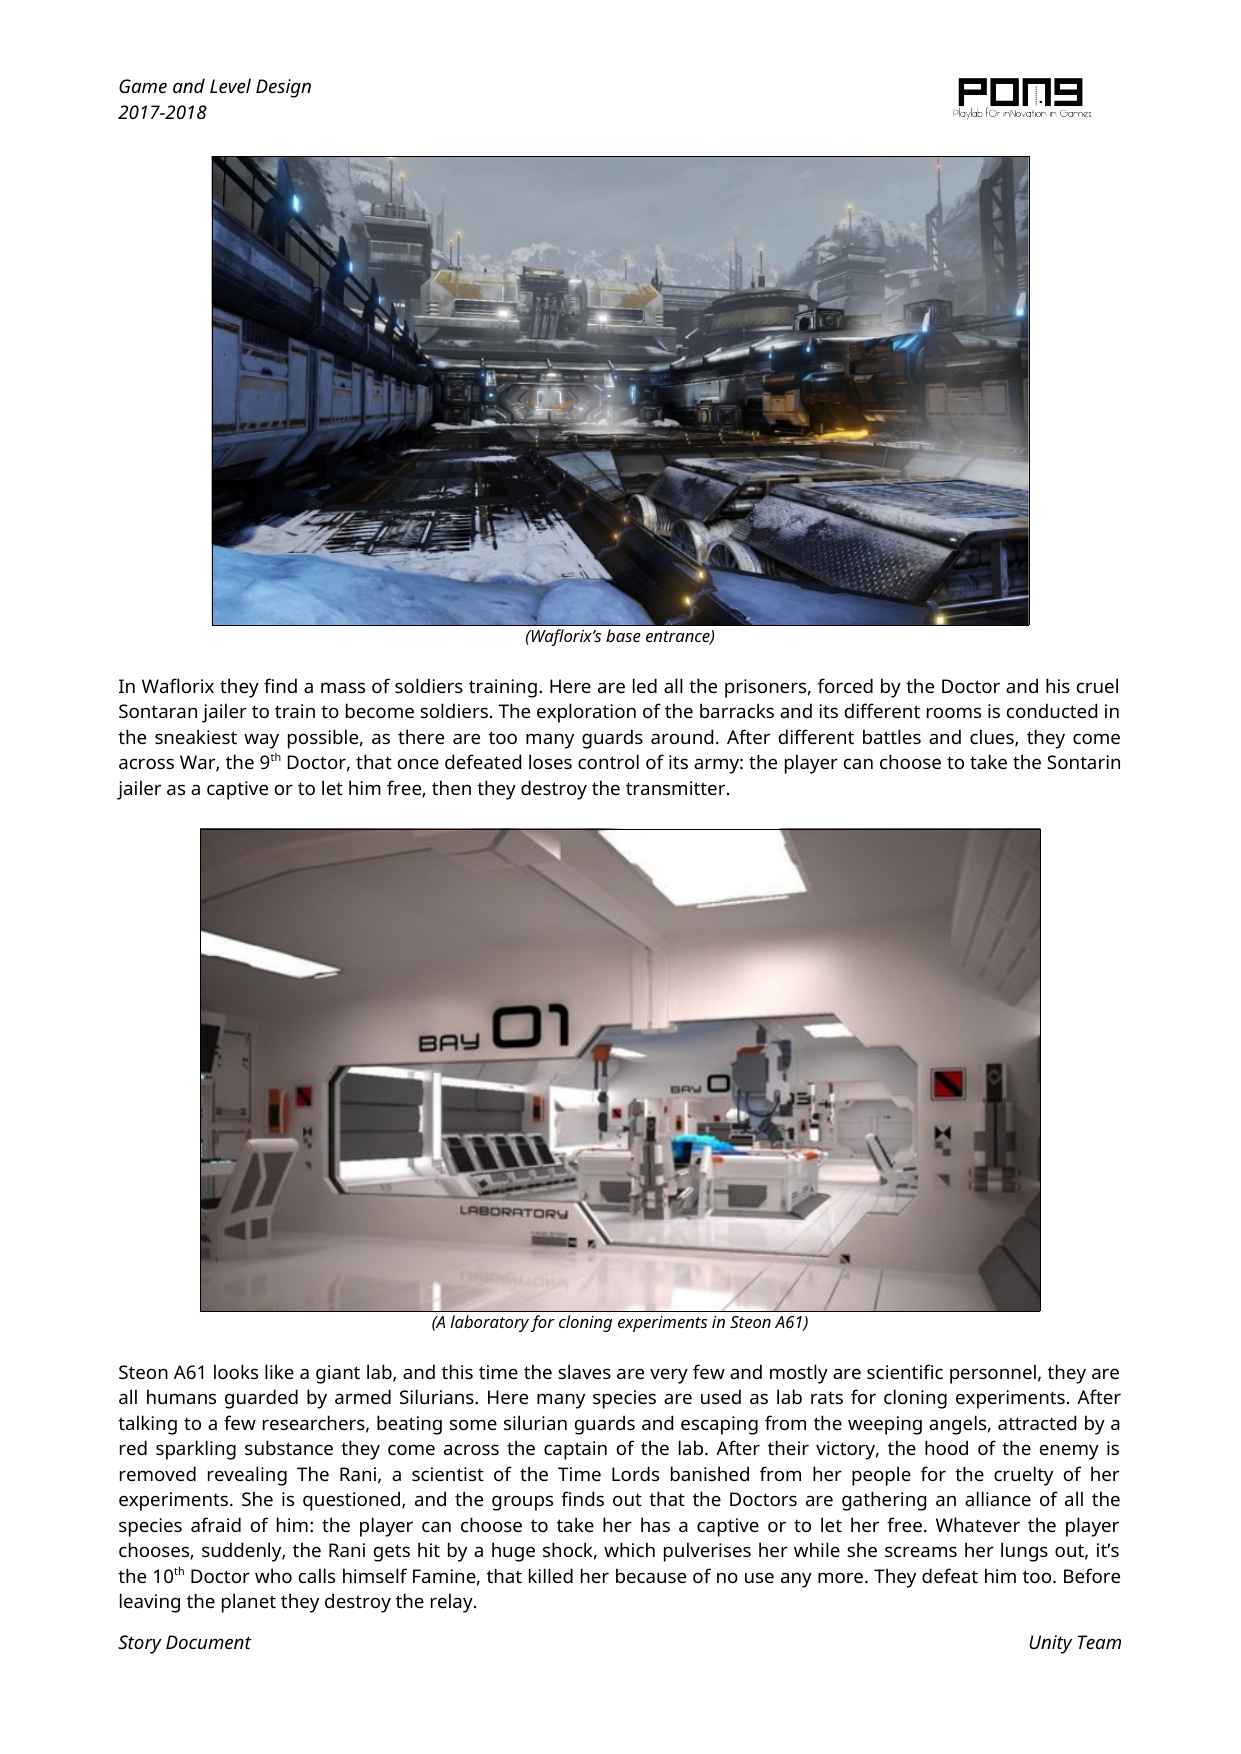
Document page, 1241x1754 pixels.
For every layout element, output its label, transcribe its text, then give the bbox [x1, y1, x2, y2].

text Steon A61 looks like a giant lab, and this time the slaves are very few and mostly are scientific personnel, they are all humans guarded by armed Silurians. Here many species are used as lab rats for cloning experiments. After talking to a few researchers, beating some silurian guards and escaping from the weeping angels, attracted by a red sparkling substance they come across the captain of the lab. After their victory, the hood of the enemy is removed revealing The Rani, a scientist of the Time Lords banished from her people for the cruelty of her experiments. She is questioned, and the groups finds out that the Doctors are gathering an alliance of all the species afraid of him: the player can choose to take her has a captive or to let her free. Whatever the player chooses, suddenly, the Rani gets hit by a huge shock, which pulverises her while she screams her lungs out, it’s the 10th Doctor who calls himself Famine, that killed her because of no use any more. They defeat him too. Before leaving the planet they destroy the relay. [118, 1359, 1122, 1614]
picture [213, 157, 1029, 625]
picture [201, 830, 1040, 1311]
text In Waflorix they find a mass of soldiers training. Here are led all the prisoners, forced by the Doctor and his cruel Sontaran jailer to train to become soldiers. The exploration of the barracks and its different rooms is conducted in the sneakiest way possible, as there are too many guards around. After different battles and clues, they come across War, the 9th Doctor, that once defeated loses control of its army: the player can choose to take the Sontarin jailer as a captive or to let him free, then they destroy the transmitter. [118, 673, 1122, 801]
picture [923, 73, 1122, 124]
text (A laboratory for cloning experiments in Steon A61) [118, 826, 1122, 1333]
text (Waflorix’s base entrance) [118, 150, 1122, 648]
